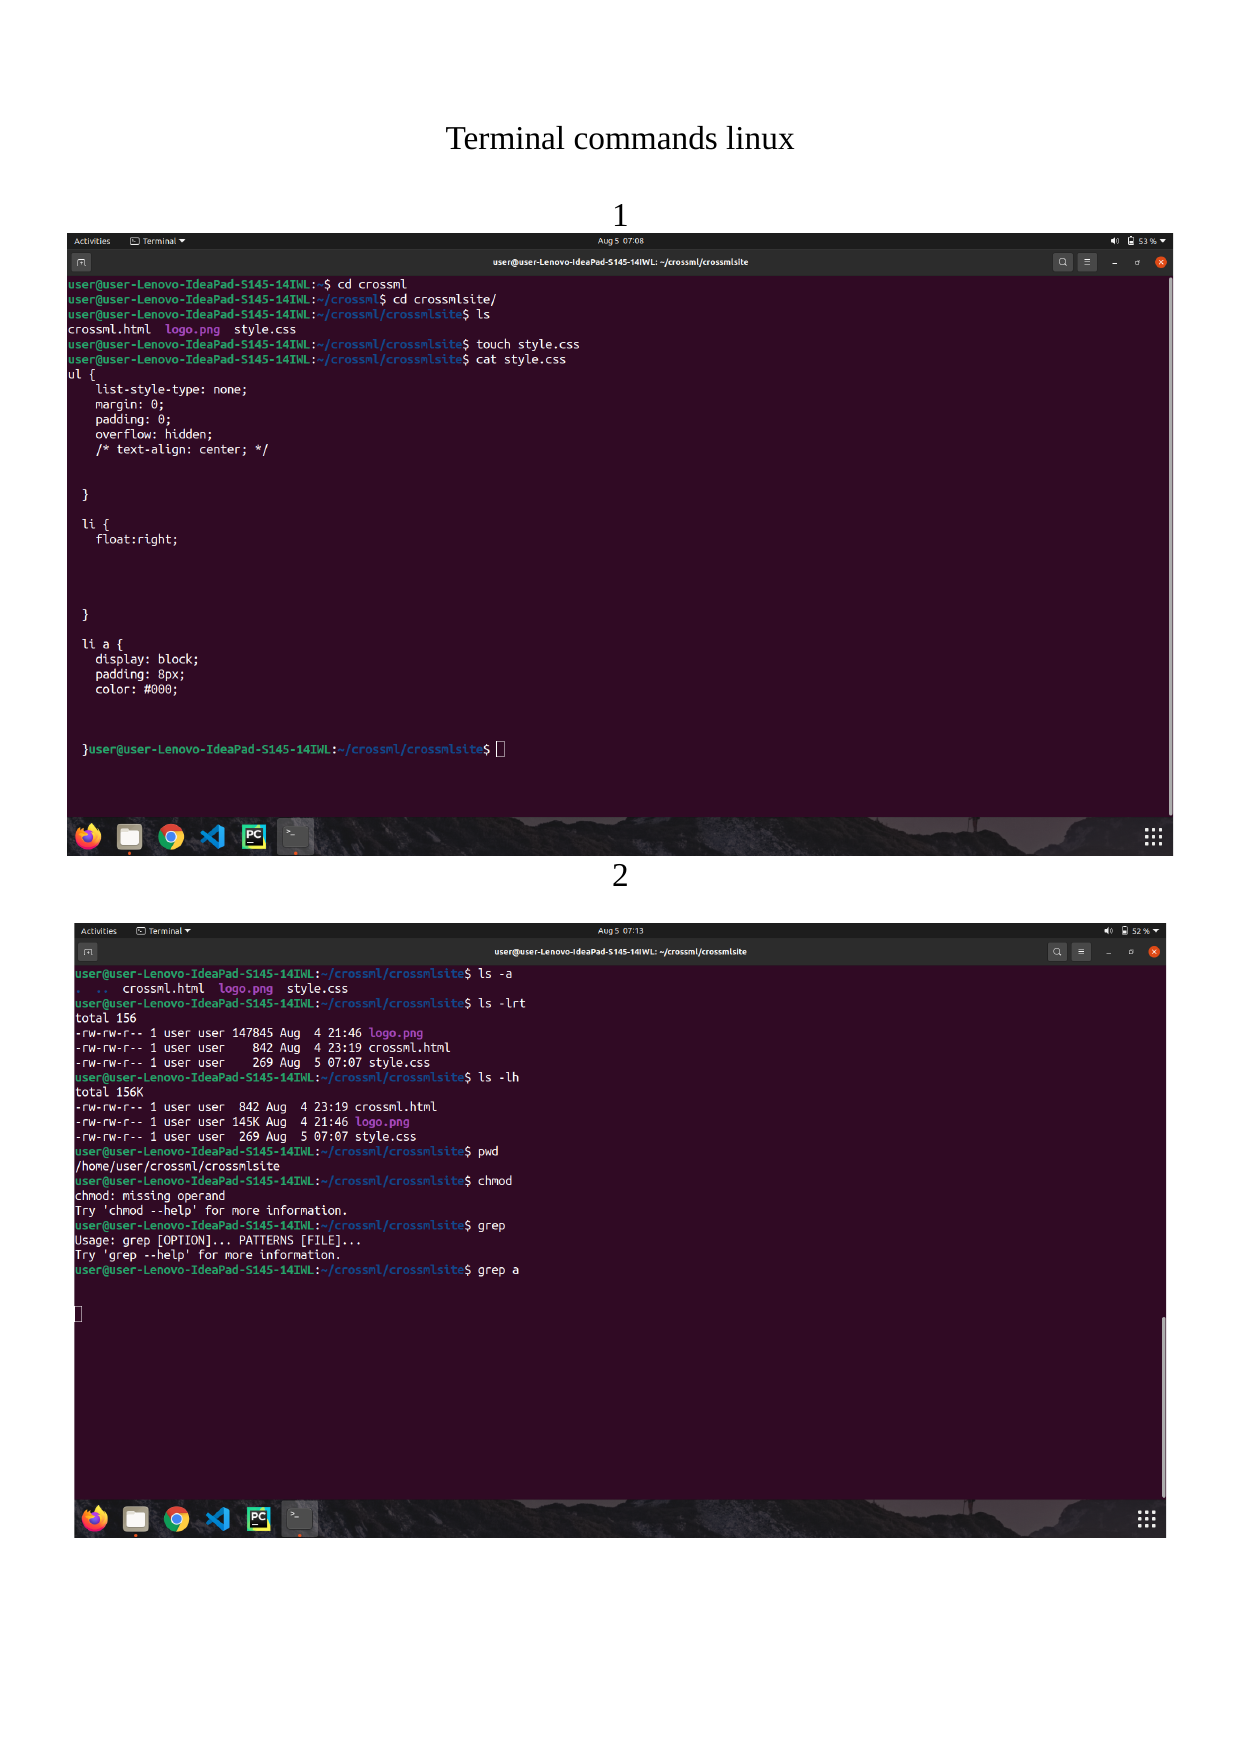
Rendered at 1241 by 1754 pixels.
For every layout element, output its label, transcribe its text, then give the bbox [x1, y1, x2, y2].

picture [67, 233, 1174, 856]
picture [74, 923, 1167, 1538]
text 1 [118, 195, 1122, 233]
text Terminal commands linux [118, 118, 1122, 156]
text 2 [118, 856, 1122, 893]
